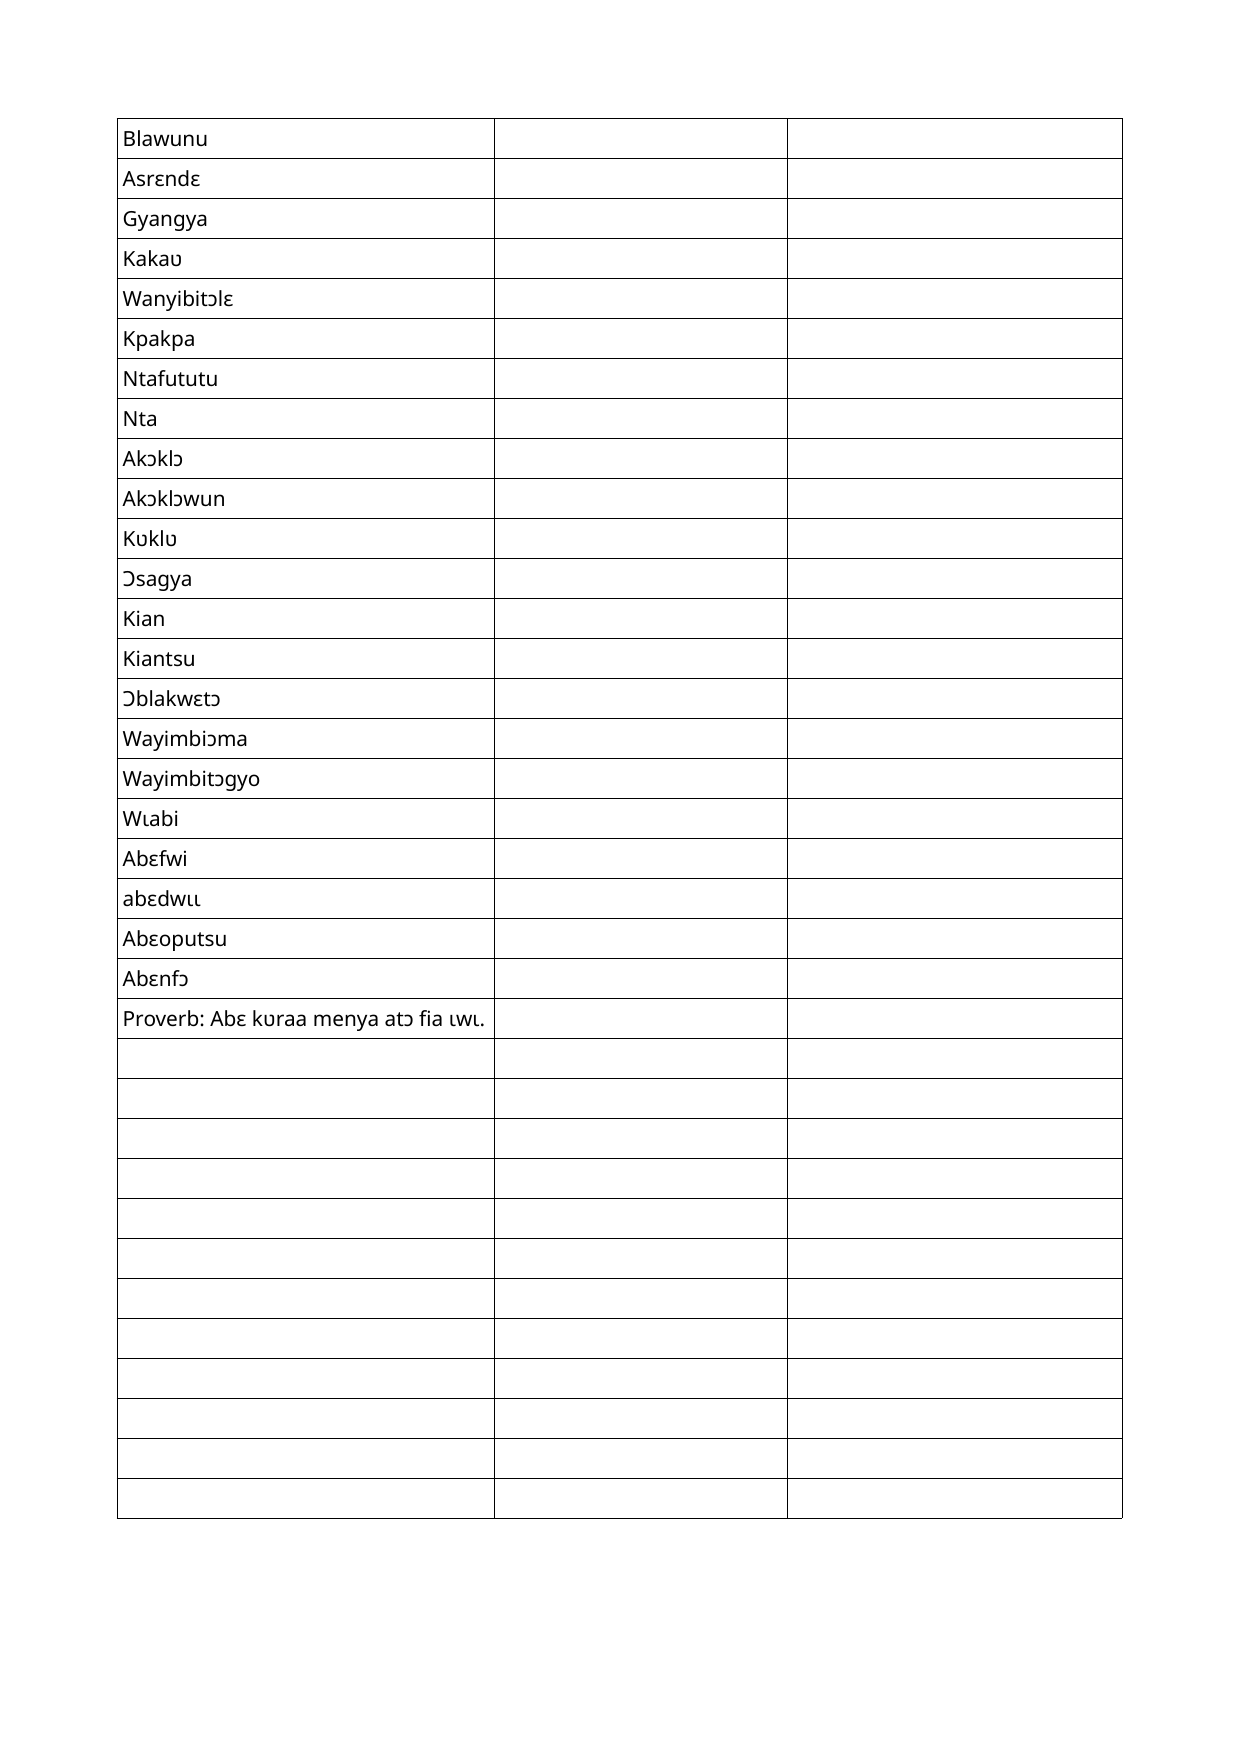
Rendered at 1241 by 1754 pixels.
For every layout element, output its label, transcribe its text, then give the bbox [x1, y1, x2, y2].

table_cell [495, 719, 787, 758]
table_cell [788, 1199, 1122, 1238]
table_cell [495, 159, 787, 198]
table_cell [118, 1279, 494, 1318]
table_cell [118, 1479, 494, 1518]
table_cell [495, 279, 787, 318]
table_cell Ntafututu [118, 359, 494, 398]
table_cell [788, 1439, 1122, 1478]
table_cell [495, 439, 787, 478]
table_cell [495, 1319, 787, 1358]
table_cell Wanyibitɔlɛ [118, 279, 494, 318]
table_cell [788, 399, 1122, 438]
table_cell [788, 719, 1122, 758]
table_cell [788, 1039, 1122, 1078]
table_cell Nta [118, 399, 494, 438]
table_cell [118, 1119, 494, 1158]
table_cell Wayimbiɔma [118, 719, 494, 758]
table_cell [495, 599, 787, 638]
table_cell [788, 359, 1122, 398]
table_cell [495, 959, 787, 998]
table_cell [788, 919, 1122, 958]
table_cell Proverb: Abɛ kʋraa menya atɔ fia ɩwɩ. [118, 999, 494, 1038]
table_cell [495, 1399, 787, 1438]
table_cell [788, 599, 1122, 638]
table_cell [788, 279, 1122, 318]
table_cell [788, 1359, 1122, 1398]
table_cell [788, 199, 1122, 238]
table_cell Kpakpa [118, 319, 494, 358]
table_cell [788, 759, 1122, 798]
table_cell [495, 1039, 787, 1078]
table_cell [788, 1079, 1122, 1118]
table_cell Abɛnfɔ [118, 959, 494, 998]
table_cell [788, 1119, 1122, 1158]
table_cell Wɩabi [118, 799, 494, 838]
table_cell [495, 1079, 787, 1118]
table_cell Blawunu [118, 119, 494, 158]
table_cell [495, 759, 787, 798]
table_cell [788, 239, 1122, 278]
table_cell [495, 359, 787, 398]
table_cell Kiantsu [118, 639, 494, 678]
table_cell [495, 879, 787, 918]
table_cell [495, 1159, 787, 1198]
table_cell [788, 1479, 1122, 1518]
table_cell [118, 1159, 494, 1198]
table_cell [495, 199, 787, 238]
table_cell [118, 1199, 494, 1238]
table_cell Wayimbitɔgyo [118, 759, 494, 798]
table_cell [788, 879, 1122, 918]
table_cell [495, 1439, 787, 1478]
table_cell [788, 119, 1122, 158]
table_cell [495, 1199, 787, 1238]
table_cell [788, 1279, 1122, 1318]
table_cell [495, 399, 787, 438]
table_cell [788, 559, 1122, 598]
table_cell Akɔklɔ [118, 439, 494, 478]
table_cell Gyangya [118, 199, 494, 238]
table_cell [118, 1239, 494, 1278]
table_cell Kian [118, 599, 494, 638]
table_cell [495, 519, 787, 558]
table_cell [118, 1039, 494, 1078]
table_cell [495, 1359, 787, 1398]
table_cell [495, 919, 787, 958]
table_cell [788, 1159, 1122, 1198]
table_cell [788, 519, 1122, 558]
table_cell [788, 999, 1122, 1038]
table_cell Kʋklʋ [118, 519, 494, 558]
table_cell [495, 1279, 787, 1318]
table_cell [788, 679, 1122, 718]
table_cell [118, 1319, 494, 1358]
table_cell [788, 639, 1122, 678]
table_cell Ɔblakwɛtɔ [118, 679, 494, 718]
table_cell Ɔsagya [118, 559, 494, 598]
table_cell [118, 1359, 494, 1398]
table_cell [788, 439, 1122, 478]
table_cell [788, 319, 1122, 358]
table_cell Abɛoputsu [118, 919, 494, 958]
table_cell [788, 959, 1122, 998]
table_cell [788, 479, 1122, 518]
table_cell [495, 1479, 787, 1518]
table_cell [495, 319, 787, 358]
table_cell [495, 559, 787, 598]
table_cell Kakaʋ [118, 239, 494, 278]
table_cell [495, 1119, 787, 1158]
table_cell [495, 239, 787, 278]
table_cell [788, 1319, 1122, 1358]
table_cell abɛdwɩɩ [118, 879, 494, 918]
table_cell Abɛfwi [118, 839, 494, 878]
table_cell [495, 119, 787, 158]
table_cell Asrɛndɛ [118, 159, 494, 198]
table_cell [495, 799, 787, 838]
table_cell [495, 479, 787, 518]
table_cell [495, 639, 787, 678]
table_cell [495, 999, 787, 1038]
table_cell [495, 839, 787, 878]
table_cell Akɔklɔwun [118, 479, 494, 518]
table_cell [118, 1079, 494, 1118]
table_cell [495, 1239, 787, 1278]
table_cell [495, 679, 787, 718]
table_cell [788, 159, 1122, 198]
table_cell [788, 1239, 1122, 1278]
table_cell [788, 839, 1122, 878]
table_cell [788, 799, 1122, 838]
table_cell [788, 1399, 1122, 1438]
table_cell [118, 1399, 494, 1438]
table_cell [118, 1439, 494, 1478]
